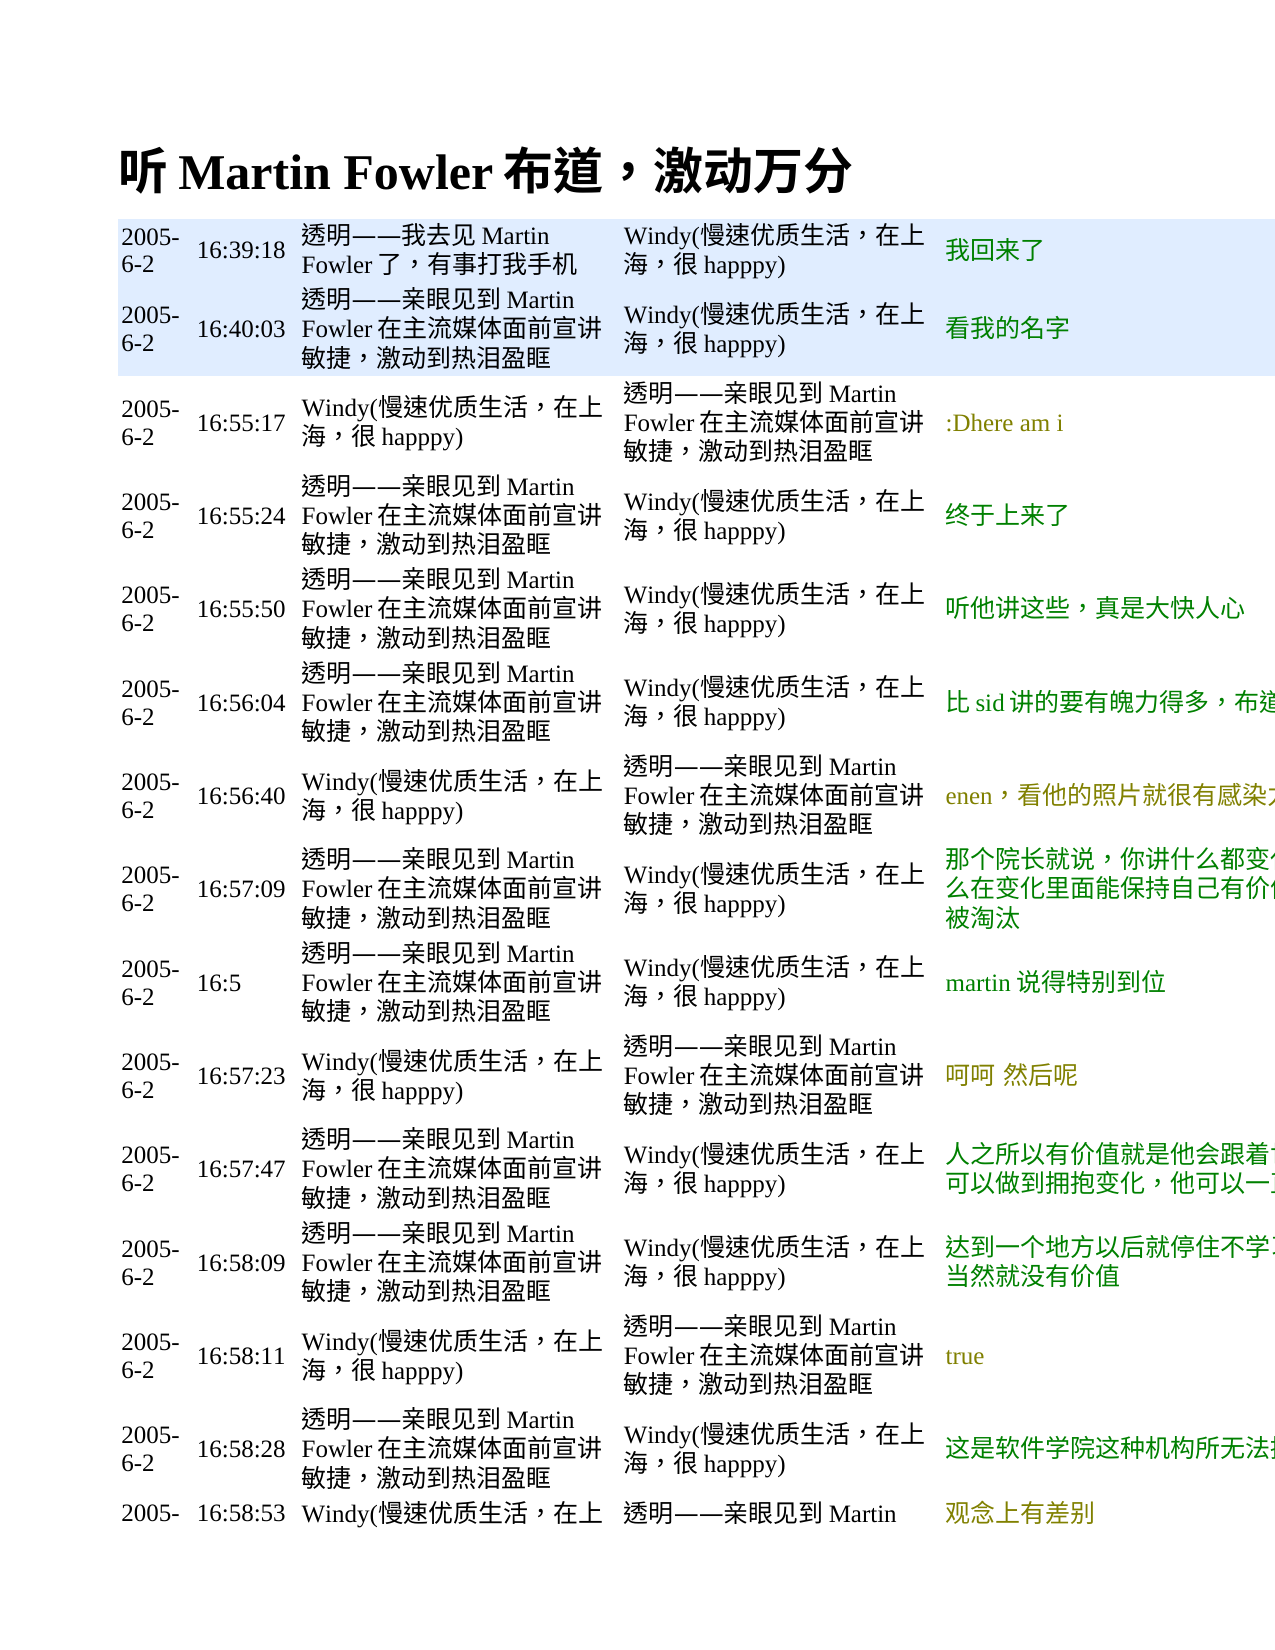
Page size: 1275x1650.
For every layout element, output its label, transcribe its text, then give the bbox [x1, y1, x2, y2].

table_cell 看我的名字 [943, 283, 1275, 376]
table_cell Windy(慢速优质生活，在上海，很happpy) [299, 749, 612, 843]
table_cell 透明——亲眼见到Martin Fowler在主流媒体面前宣讲敏捷，激动到热泪盈眶 [299, 843, 612, 936]
table_cell 观念上有差别 [943, 1496, 1275, 1531]
table_cell 2005-6-2 [118, 1216, 185, 1309]
table_cell [934, 376, 942, 469]
table_cell [612, 1309, 621, 1403]
table_cell [290, 1309, 298, 1403]
table_cell 2005-6-2 [118, 563, 185, 656]
table_cell [185, 749, 194, 843]
table_cell [185, 376, 194, 469]
table_cell 透明——亲眼见到Martin Fowler在主流媒体面前宣讲敏捷，激动到热泪盈眶 [299, 1216, 612, 1309]
table_cell [934, 469, 942, 563]
table_cell 人之所以有价值就是他会跟着世界一起变化，他可以做到拥抱变化，他可以一直不挺地学习 [943, 1123, 1275, 1216]
table_cell [290, 1029, 298, 1123]
table_cell [612, 469, 621, 563]
table_cell [290, 376, 298, 469]
table_cell 透明——亲眼见到Martin Fowler在主流媒体面前宣讲敏捷，激动到热泪盈眶 [299, 1123, 612, 1216]
table_cell [290, 1216, 298, 1309]
table_cell 透明——亲眼见到Martin Fowler在主流媒体面前宣讲敏捷，激动到热泪盈眶 [299, 563, 612, 656]
table_cell 16:55:50 [194, 563, 290, 656]
table_cell Windy(慢速优质生活，在上海，很happpy) [621, 1216, 934, 1309]
table_cell 透明——亲眼见到Martin Fowler在主流媒体面前宣讲敏捷，激动到热泪盈眶 [299, 469, 612, 563]
table_cell [612, 563, 621, 656]
table_cell Windy(慢速优质生活，在上海，很happpy) [621, 563, 934, 656]
table_cell Windy(慢速优质生活，在上海，很happpy) [621, 1123, 934, 1216]
table_cell [612, 936, 621, 1029]
table_cell 16:40:03 [194, 283, 290, 376]
table_cell 2005-6-2 [118, 1309, 185, 1403]
table_cell [934, 1123, 942, 1216]
table_cell 2005-6-2 [118, 1403, 185, 1496]
table_cell [290, 563, 298, 656]
table_cell [612, 1029, 621, 1123]
table_header 16:39:18 [194, 219, 290, 283]
table_cell Windy(慢速优质生活，在上海，很happpy) [299, 1029, 612, 1123]
table_cell 透明——亲眼见到Martin Fowler在主流媒体面前宣讲敏捷，激动到热泪盈眶 [621, 1309, 934, 1403]
table_cell [185, 1403, 194, 1496]
table_cell [934, 563, 942, 656]
table_cell [934, 749, 942, 843]
table_cell Windy(慢速优质生活，在上海，很happpy) [621, 1403, 934, 1496]
table_cell enen，看他的照片就很有感染力 [943, 749, 1275, 843]
table_header Windy(慢速优质生活，在上海，很happpy) [621, 219, 934, 283]
table_cell [185, 1029, 194, 1123]
table_cell [185, 1216, 194, 1309]
table_cell 2005-6-2 [118, 1029, 185, 1123]
table_cell 16:58:28 [194, 1403, 290, 1496]
table_cell [934, 656, 942, 749]
table_cell [290, 843, 298, 936]
table_cell [612, 1216, 621, 1309]
table_cell 16:55:17 [194, 376, 290, 469]
table_cell [290, 936, 298, 1029]
table_cell [290, 1403, 298, 1496]
table_header 2005-6-2 [118, 219, 185, 283]
table_cell 16:56:04 [194, 656, 290, 749]
table_cell [612, 1403, 621, 1496]
table_cell [290, 1123, 298, 1216]
table_cell Windy(慢速优质生活，在上海，很happpy) [621, 843, 934, 936]
table_cell 2005-6-2 [118, 1123, 185, 1216]
table_cell 2005-6-2 [118, 749, 185, 843]
table_header 我回来了 [943, 219, 1275, 283]
table_cell [934, 1029, 942, 1123]
table_cell 16:57:47 [194, 1123, 290, 1216]
table_cell [934, 936, 942, 1029]
table_cell [934, 843, 942, 936]
table_cell [290, 469, 298, 563]
table_cell 16:56:40 [194, 749, 290, 843]
table_cell 透明——亲眼见到Martin Fowler在主流媒体面前宣讲敏捷，激动到热泪盈眶 [621, 376, 934, 469]
table_cell true [943, 1309, 1275, 1403]
table_cell 呵呵 然后呢 [943, 1029, 1275, 1123]
table_cell [185, 843, 194, 936]
table_header [185, 219, 194, 283]
table_cell Windy(慢速优质生活，在上海，很happpy) [299, 1309, 612, 1403]
table_cell 16:58:11 [194, 1309, 290, 1403]
table_cell Windy(慢速优质生活，在上 [299, 1496, 612, 1531]
table_cell 16:55:24 [194, 469, 290, 563]
table_cell [934, 283, 942, 376]
table_cell [934, 1309, 942, 1403]
table_cell 透明——亲眼见到Martin [621, 1496, 934, 1531]
table_cell Windy(慢速优质生活，在上海，很happpy) [621, 469, 934, 563]
table_cell 终于上来了 [943, 469, 1275, 563]
table_cell [185, 469, 194, 563]
table_cell 透明——亲眼见到Martin Fowler在主流媒体面前宣讲敏捷，激动到热泪盈眶 [621, 1029, 934, 1123]
table_cell 16:58:09 [194, 1216, 290, 1309]
table_cell 透明——亲眼见到Martin Fowler在主流媒体面前宣讲敏捷，激动到热泪盈眶 [621, 749, 934, 843]
table_cell [934, 1403, 942, 1496]
table_cell 16:57:09 [194, 843, 290, 936]
table_cell 16:58:53 [194, 1496, 290, 1531]
table_cell 透明——亲眼见到Martin Fowler在主流媒体面前宣讲敏捷，激动到热泪盈眶 [299, 656, 612, 749]
table_cell [612, 656, 621, 749]
table_cell [290, 1496, 298, 1531]
table_cell [290, 283, 298, 376]
table_header 透明——我去见Martin Fowler了，有事打我手机 [299, 219, 612, 283]
table_cell 透明——亲眼见到Martin Fowler在主流媒体面前宣讲敏捷，激动到热泪盈眶 [299, 1403, 612, 1496]
table_cell 2005-6-2 [118, 469, 185, 563]
table_cell :Dhere am i [943, 376, 1275, 469]
table_cell [185, 563, 194, 656]
table_cell [185, 656, 194, 749]
table_cell [185, 283, 194, 376]
table_cell [185, 1309, 194, 1403]
table_cell [612, 1123, 621, 1216]
table_cell 2005- [118, 1496, 185, 1531]
table_cell 2005-6-2 [118, 283, 185, 376]
table_cell 透明——亲眼见到Martin Fowler在主流媒体面前宣讲敏捷，激动到热泪盈眶 [299, 283, 612, 376]
table_cell 听他讲这些，真是大快人心 [943, 563, 1275, 656]
table_cell [934, 1496, 942, 1531]
table_cell [185, 1496, 194, 1531]
table_cell [612, 1496, 621, 1531]
table_cell [612, 843, 621, 936]
table_cell [612, 749, 621, 843]
table_cell 16:57:23 [194, 1029, 290, 1123]
table_header [290, 219, 298, 283]
table_cell Windy(慢速优质生活，在上海，很happpy) [621, 283, 934, 376]
table_cell 2005-6-2 [118, 843, 185, 936]
table_cell 这是软件学院这种机构所无法接受的事实 [943, 1403, 1275, 1496]
table_cell 比sid讲的要有魄力得多，布道家就是不一样 [943, 656, 1275, 749]
table_cell [290, 656, 298, 749]
table_cell [185, 1123, 194, 1216]
table_cell 2005-6-2 [118, 936, 185, 1029]
table_cell 2005-6-2 [118, 656, 185, 749]
table_cell [290, 749, 298, 843]
table_cell Windy(慢速优质生活，在上海，很happpy) [621, 936, 934, 1029]
table_cell 透明——亲眼见到Martin Fowler在主流媒体面前宣讲敏捷，激动到热泪盈眶 [299, 936, 612, 1029]
table_cell Windy(慢速优质生活，在上海，很happpy) [299, 376, 612, 469]
table_cell [612, 283, 621, 376]
table_cell 2005-6-2 [118, 376, 185, 469]
table_cell 达到一个地方以后就停住不学习，不变化的人，当然就没有价值 [943, 1216, 1275, 1309]
subtitle 听Martin Fowler布道，激动万分 [118, 143, 1157, 201]
table_cell [612, 376, 621, 469]
table_cell martin说得特别到位 [943, 936, 1275, 1029]
table_cell Windy(慢速优质生活，在上海，很happpy) [621, 656, 934, 749]
table_cell [934, 1216, 942, 1309]
table_cell 16:5 [194, 936, 290, 1029]
table_header [612, 219, 621, 283]
table_cell [185, 936, 194, 1029]
table_header [934, 219, 942, 283]
table_cell 那个院长就说，你讲什么都变化，那么这些人怎么在变化里面能保持自己有价值，不会过几年就被淘汰 [943, 843, 1275, 936]
